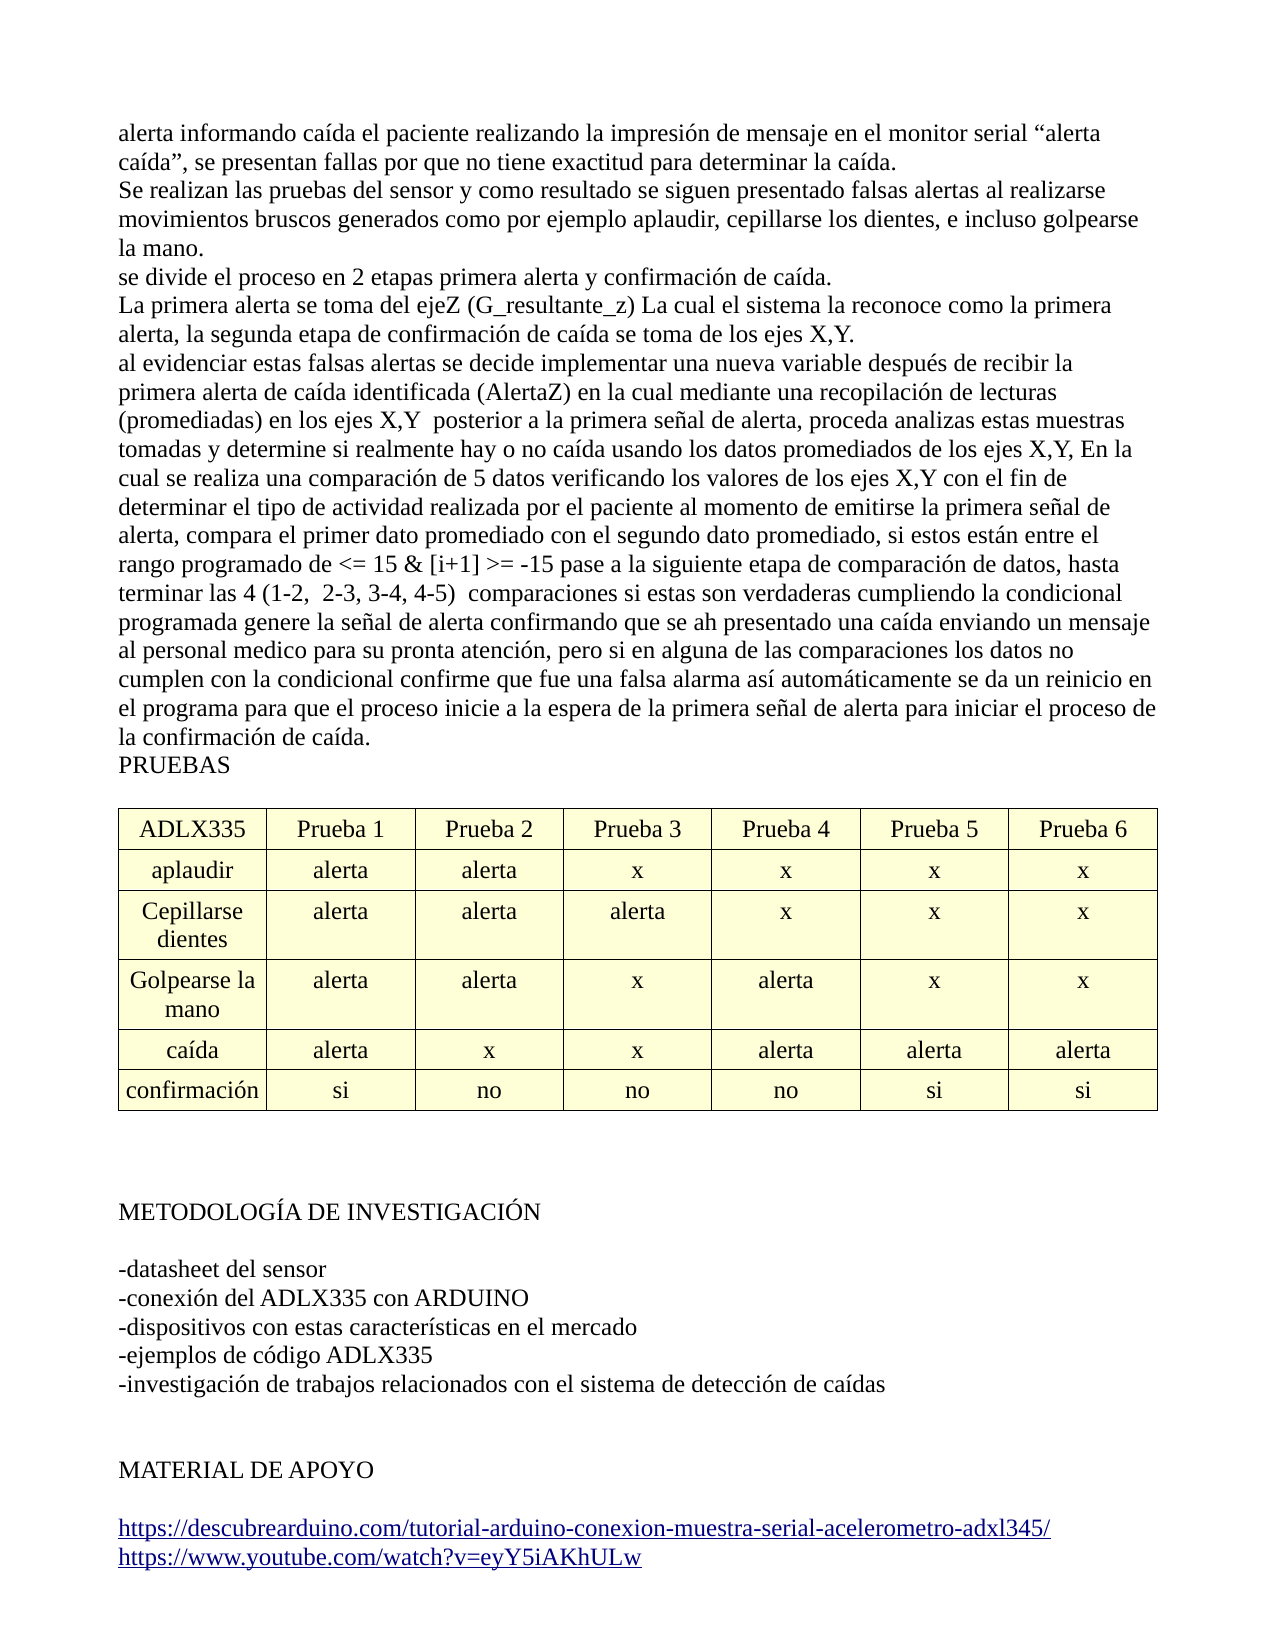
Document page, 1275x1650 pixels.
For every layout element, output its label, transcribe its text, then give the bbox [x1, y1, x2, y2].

table_cell alerta [416, 850, 563, 889]
table_cell alerta [861, 1030, 1008, 1069]
text al evidenciar estas falsas alertas se decide implementar una nueva variable después de recibir la primera alerta de caída identificada (AlertaZ) en la cual mediante una recopilación de lecturas (promediadas) en los ejes X,Y posterior a la primera señal de alerta, proceda analizas estas muestras tomadas y determine si realmente hay o no caída usando los datos promediados de los ejes X,Y, En la cual se realiza una comparación de 5 datos verificando los valores de los ejes X,Y con el fin de determinar el tipo de actividad realizada por el paciente al momento de emitirse la primera señal de alerta, compara el primer dato promediado con el segundo dato promediado, si estos están entre el rango programado de <= 15 & [i+1] >= -15 pase a la siguiente etapa de comparación de datos, hasta terminar las 4 (1-2, 2-3, 3-4, 4-5) comparaciones si estas son verdaderas cumpliendo la condicional programada genere la señal de alerta confirmando que se ah presentado una caída enviando un mensaje al personal medico para su pronta atención, pero si en alguna de las comparaciones los datos no cumplen con la condicional confirme que fue una falsa alarma así automáticamente se da un reinicio en el programa para que el proceso inicie a la espera de la primera señal de alerta para iniciar el proceso de la confirmación de caída. [118, 348, 1157, 751]
table_cell alerta [267, 1030, 415, 1069]
text -ejemplos de código ADLX335 [118, 1341, 1157, 1369]
table_cell si [267, 1070, 415, 1110]
table_cell Cepillarse dientes [119, 891, 266, 959]
table_header Prueba 1 [267, 809, 415, 849]
table_cell no [564, 1070, 711, 1110]
table_cell alerta [564, 891, 711, 959]
table_cell alerta [267, 850, 415, 889]
text METODOLOGÍA DE INVESTIGACIÓN [118, 1197, 1157, 1226]
table_cell alerta [416, 960, 563, 1028]
table_header Prueba 4 [712, 809, 860, 849]
table_header Prueba 5 [861, 809, 1008, 849]
table_cell Golpearse la mano [119, 960, 266, 1028]
table_cell si [1009, 1070, 1157, 1110]
table_cell x [416, 1030, 563, 1069]
text https://descubrearduino.com/tutorial-arduino-conexion-muestra-serial-acelerometro-adxl345/ [118, 1513, 1157, 1542]
table_cell x [1009, 891, 1157, 959]
table_cell aplaudir [119, 850, 266, 889]
table_cell caída [119, 1030, 266, 1069]
table_cell alerta [267, 891, 415, 959]
table_cell x [564, 850, 711, 889]
table_cell alerta [712, 1030, 860, 1069]
text -conexión del ADLX335 con ARDUINO [118, 1283, 1157, 1312]
text https://www.youtube.com/watch?v=eyY5iAKhULw [118, 1542, 1157, 1571]
text MATERIAL DE APOYO [118, 1456, 1157, 1484]
table_cell alerta [267, 960, 415, 1028]
table_cell x [861, 850, 1008, 889]
text Se realizan las pruebas del sensor y como resultado se siguen presentado falsas alertas al realizarse movimientos bruscos generados como por ejemplo aplaudir, cepillarse los dientes, e incluso golpearse la mano. [118, 176, 1157, 262]
text -datasheet del sensor [118, 1254, 1157, 1283]
text PRUEBAS [118, 751, 1157, 779]
table_cell confirmación [119, 1070, 266, 1110]
table_cell no [416, 1070, 563, 1110]
text alerta informando caída el paciente realizando la impresión de mensaje en el monitor serial “alerta caída”, se presentan fallas por que no tiene exactitud para determinar la caída. [118, 118, 1157, 176]
text -investigación de trabajos relacionados con el sistema de detección de caídas [118, 1369, 1157, 1398]
table_cell x [1009, 960, 1157, 1028]
table_header Prueba 3 [564, 809, 711, 849]
table_cell x [712, 891, 860, 959]
text se divide el proceso en 2 etapas primera alerta y confirmación de caída. [118, 262, 1157, 291]
table_cell x [564, 1030, 711, 1069]
table_cell no [712, 1070, 860, 1110]
table_cell alerta [1009, 1030, 1157, 1069]
table_cell x [861, 891, 1008, 959]
table_cell si [861, 1070, 1008, 1110]
table_header Prueba 6 [1009, 809, 1157, 849]
table_header Prueba 2 [416, 809, 563, 849]
table_cell x [1009, 850, 1157, 889]
text -dispositivos con estas características en el mercado [118, 1312, 1157, 1341]
table_header ADLX335 [119, 809, 266, 849]
table_cell alerta [712, 960, 860, 1028]
table_cell x [861, 960, 1008, 1028]
table_cell x [712, 850, 860, 889]
text La primera alerta se toma del ejeZ (G_resultante_z) La cual el sistema la reconoce como la primera alerta, la segunda etapa de confirmación de caída se toma de los ejes X,Y. [118, 291, 1157, 348]
table_cell alerta [416, 891, 563, 959]
table_cell x [564, 960, 711, 1028]
